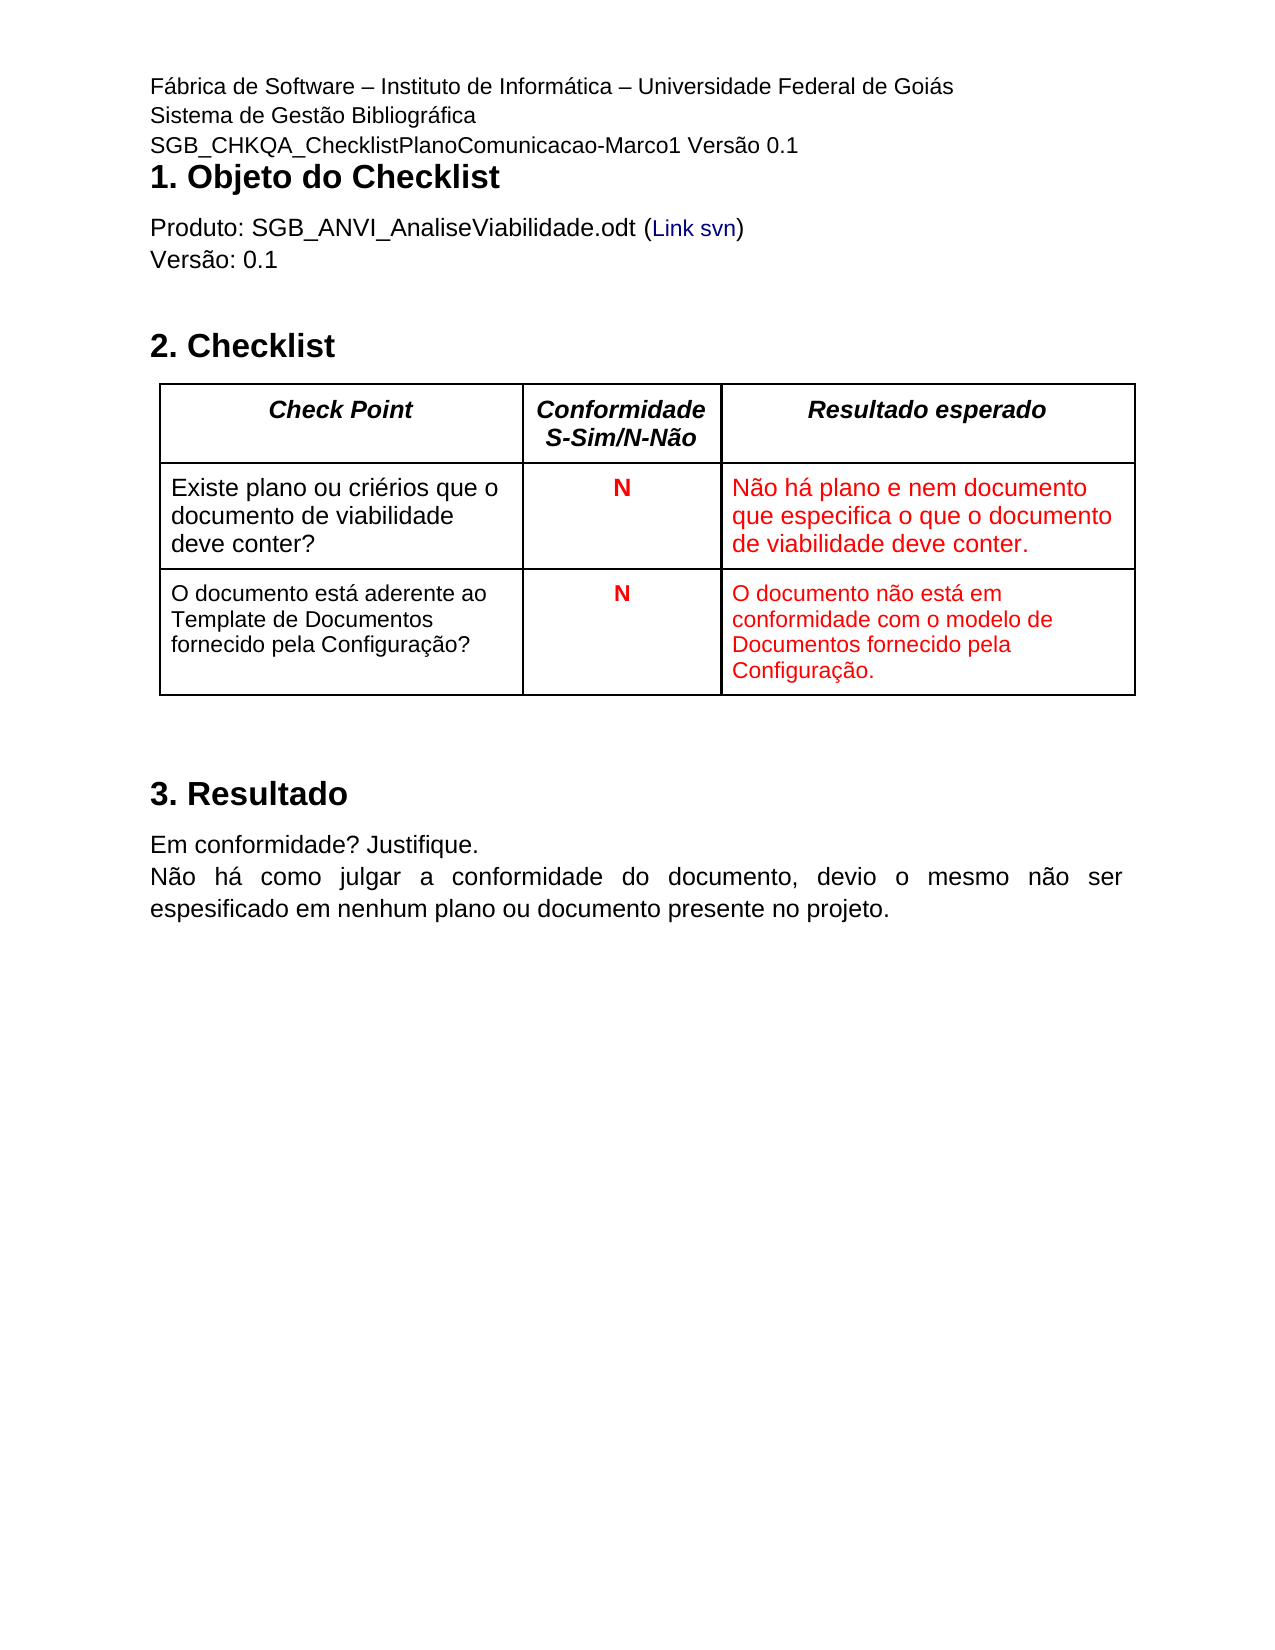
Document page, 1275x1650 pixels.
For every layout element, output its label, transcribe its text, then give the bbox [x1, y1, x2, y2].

table_cell Não há plano e nem documento que especifica o que o documento de viabilidade deve conter. [723, 464, 1134, 568]
table_cell N [524, 464, 720, 568]
text Produto: SGB_ANVI_AnaliseViabilidade.odt (Link svn) [150, 213, 1125, 241]
table_cell O documento está aderente ao Template de Documentos fornecido pela Configuração? [161, 570, 522, 694]
subtitle 3. Resultado [150, 775, 1125, 812]
subtitle 1. Objeto do Checklist [150, 158, 1125, 195]
table_header Conformidade S-Sim/N-Não [524, 385, 720, 462]
table_cell N [524, 570, 720, 694]
text Versão: 0.1 [150, 246, 1125, 273]
text Não há como julgar a conformidade do documento, devio o mesmo não ser espesificado em nenhum plano ou documento presente no projeto. [150, 863, 1125, 923]
table_header Check Point [161, 385, 522, 462]
table_cell Existe plano ou criérios que o documento de viabilidade deve conter? [161, 464, 522, 568]
text Em conformidade? Justifique. [150, 831, 1125, 858]
table_header Resultado esperado [723, 385, 1134, 462]
subtitle 2. Checklist [150, 328, 1125, 365]
table_cell O documento não está em conformidade com o modelo de Documentos fornecido pela Configuração. [723, 570, 1134, 694]
